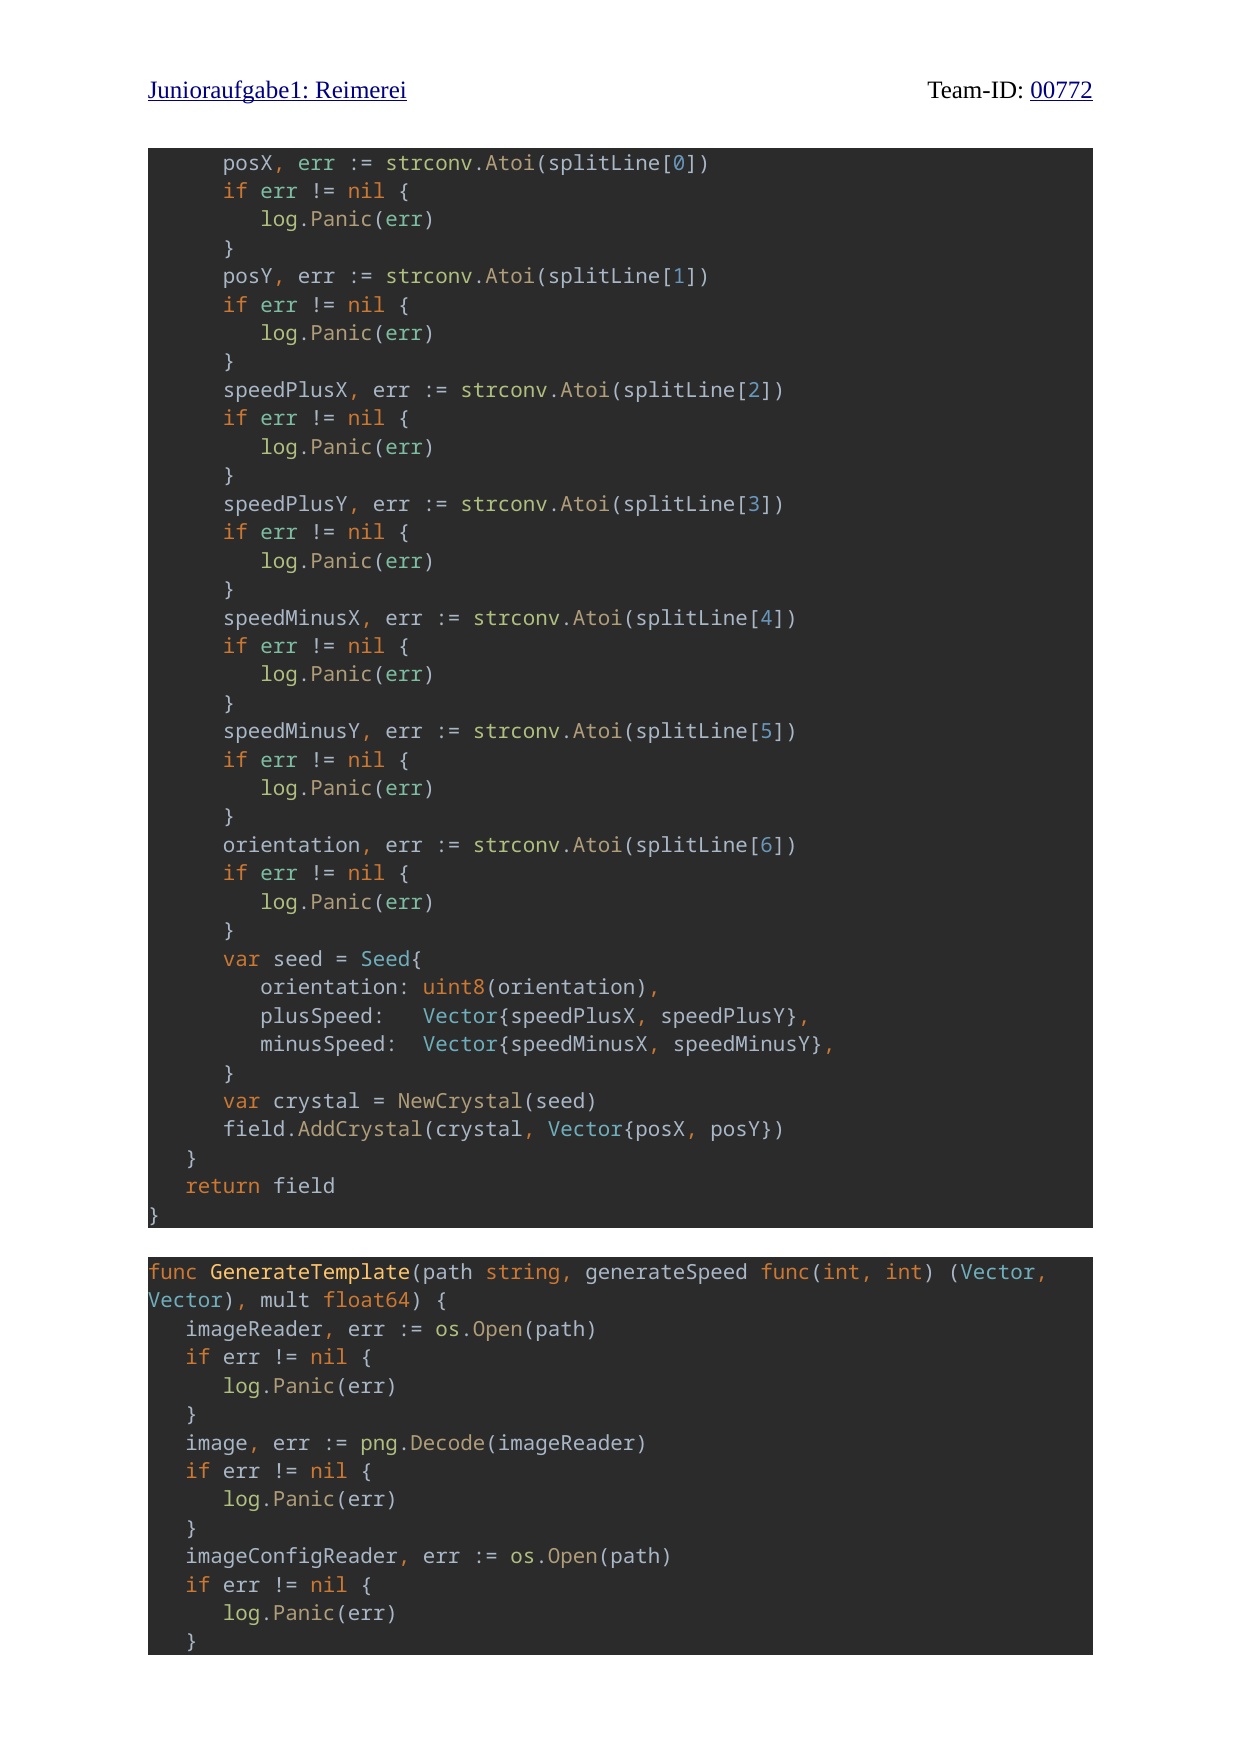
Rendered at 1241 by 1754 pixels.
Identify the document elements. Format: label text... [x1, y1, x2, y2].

text func GenerateTemplate(path string, generateSpeed func(int, int) (Vector, Vector), mult float64) { imageReader, err := os.Open(path) if err != nil { log.Panic(err) } image, err := png.Decode(imageReader) if err != nil { log.Panic(err) } imageConfigReader, err := os.Open(path) if err != nil { log.Panic(err) } [148, 1257, 1093, 1655]
text posX, err := strconv.Atoi(splitLine[0]) if err != nil { log.Panic(err) } posY, err := strconv.Atoi(splitLine[1]) if err != nil { log.Panic(err) } speedPlusX, err := strconv.Atoi(splitLine[2]) if err != nil { log.Panic(err) } speedPlusY, err := strconv.Atoi(splitLine[3]) if err != nil { log.Panic(err) } speedMinusX, err := strconv.Atoi(splitLine[4]) if err != nil { log.Panic(err) } speedMinusY, err := strconv.Atoi(splitLine[5]) if err != nil { log.Panic(err) } orientation, err := strconv.Atoi(splitLine[6]) if err != nil { log.Panic(err) } var seed = Seed{ orientation: uint8(orientation), plusSpeed: Vector{speedPlusX, speedPlusY}, minusSpeed: Vector{speedMinusX, speedMinusY}, } var crystal = NewCrystal(seed) field.AddCrystal(crystal, Vector{posX, posY}) } return field } [148, 148, 1093, 1228]
